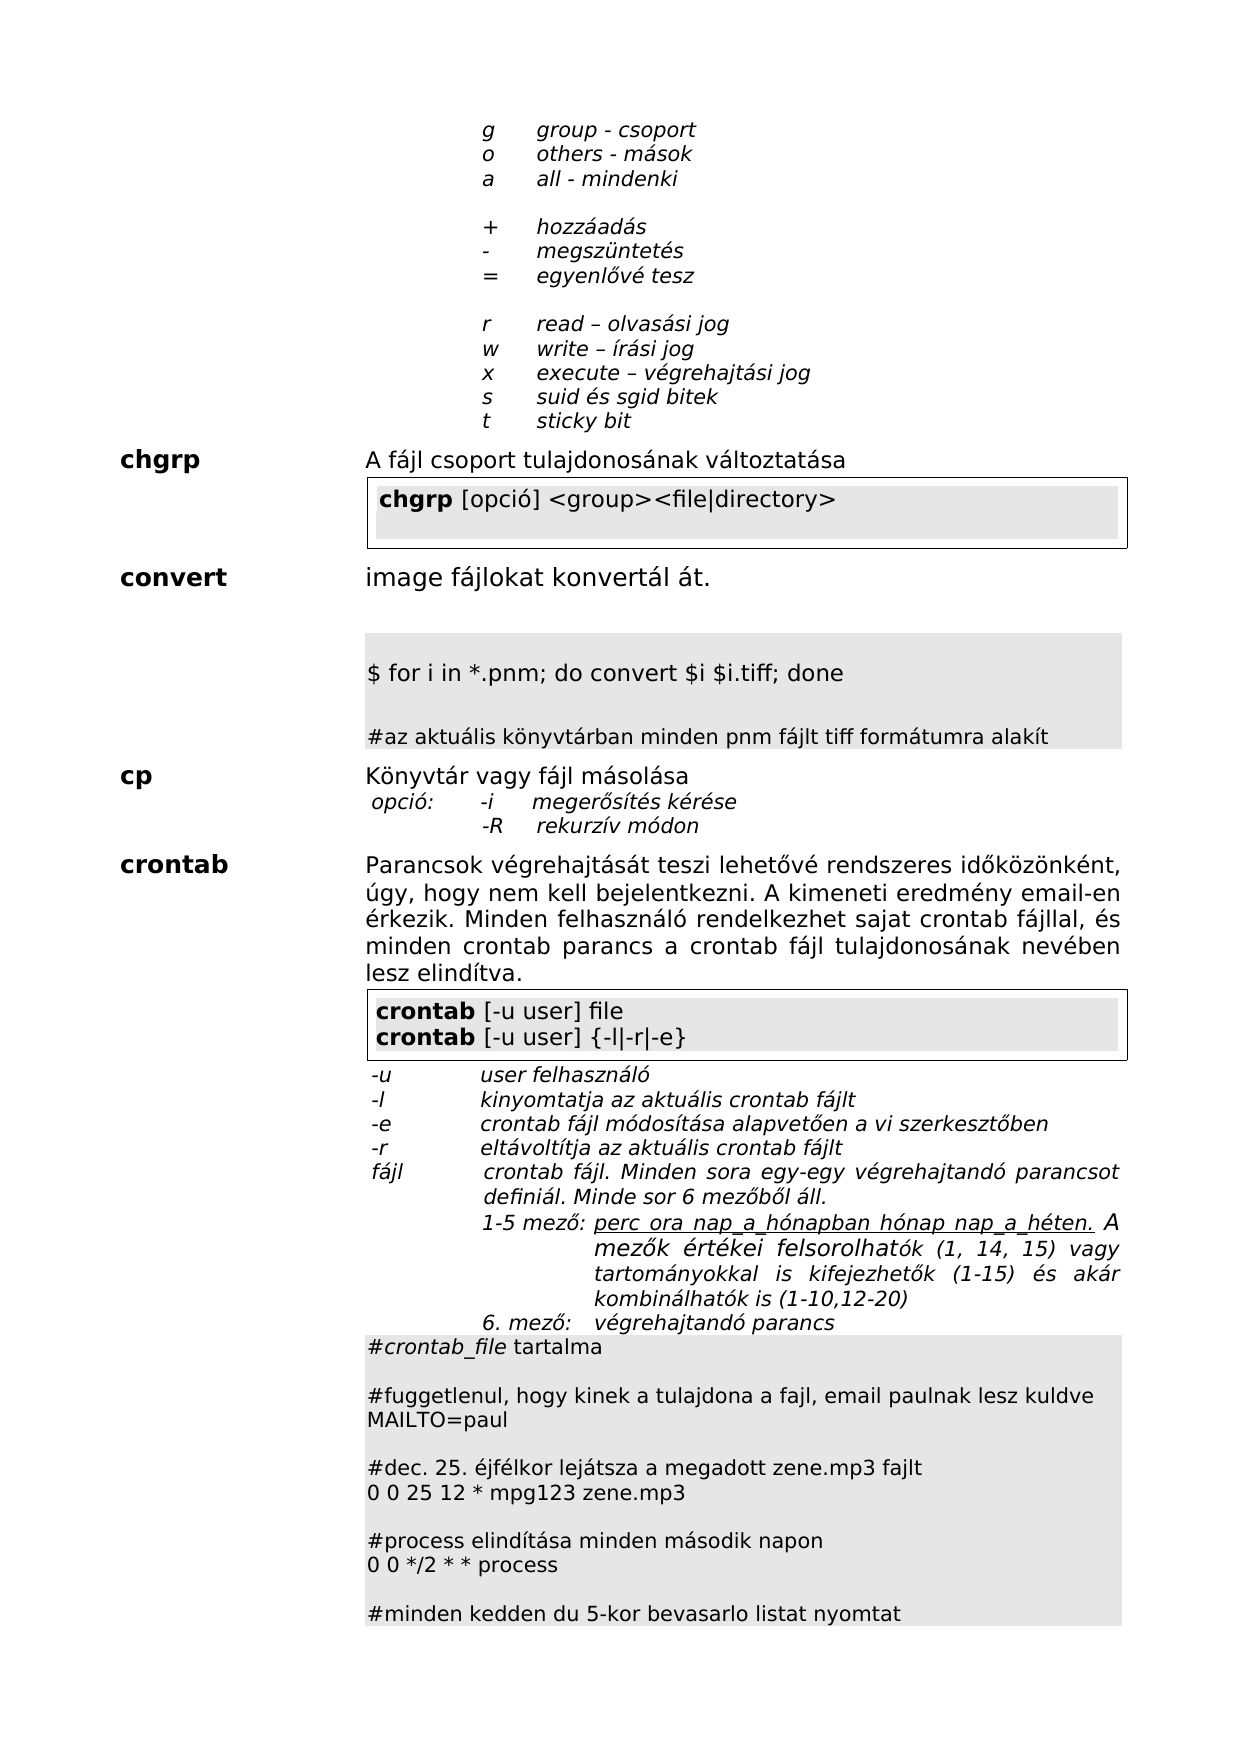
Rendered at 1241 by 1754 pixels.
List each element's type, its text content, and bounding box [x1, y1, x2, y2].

text cp Könyvtár vagy fájl másolása [120, 761, 1122, 790]
text convert image fájlokat konvertál át. [120, 563, 1122, 592]
text 6. mező: végrehajtandó parancs [482, 1311, 1122, 1335]
text #crontab_file tartalma [365, 1335, 1122, 1359]
text opció: -i megerősítés kérése [371, 790, 1122, 814]
text #minden kedden du 5-kor bevasarlo listat nyomtat [365, 1602, 1122, 1626]
text s suid és sgid bitek [482, 385, 1122, 409]
text w write – írási jog [482, 337, 1122, 361]
text o others - mások [482, 142, 1122, 167]
text -l kinyomtatja az aktuális crontab fájlt [371, 1088, 1122, 1112]
text + hozzáadás [482, 215, 1122, 239]
text 0 0 */2 * * process [365, 1553, 1122, 1578]
text $ for i in *.pnm; do convert $i $i.tiff; done [365, 660, 1122, 687]
text chgrp A fájl csoport tulajdonosának változtatása [120, 445, 1122, 474]
text -e crontab fájl módosítása alapvetően a vi szerkesztőben [371, 1112, 1122, 1136]
text -r eltávoltítja az aktuális crontab fájlt [371, 1136, 1122, 1160]
text crontab [-u user] file [376, 998, 1118, 1024]
text #fuggetlenul, hogy kinek a tulajdona a fajl, email paulnak lesz kuldve [365, 1384, 1122, 1408]
text - megszüntetés [482, 239, 1122, 264]
text chgrp [opció] <group><file|directory> [377, 486, 1118, 513]
text t sticky bit [482, 409, 1122, 434]
text 1-5 mező: perc ora nap_a_hónapban hónap nap_a_héten. A mezők értékei felsorolhatók (1, 14, 15) vagy tartományokkal is kifejezhetők (1-15) és akár kombinálhatók is (1-10,12-20) [482, 1209, 1122, 1311]
text fájl crontab fájl. Minden sora egy-egy végrehajtandó parancsot definiál. Minde sor 6 mezőből áll. [371, 1160, 1122, 1209]
text x execute – végrehajtási jog [482, 361, 1122, 385]
text = egyenlővé tesz [482, 264, 1122, 288]
text r read – olvasási jog [482, 312, 1122, 337]
text #az aktuális könyvtárban minden pnm fájlt tiff formátumra alakít [365, 725, 1122, 749]
text crontab Parancsok végrehajtását teszi lehetővé rendszeres időközönként, úgy, hogy nem kell bejelentkezni. A kimeneti eredmény email-en érkezik. Minden felhasználó rendelkezhet sajat crontab fájllal, és minden crontab parancs a crontab fájl tulajdonosának nevében lesz elindítva. [120, 851, 1122, 986]
text #dec. 25. éjfélkor lejátsza a megadott zene.mp3 fajlt [365, 1456, 1122, 1481]
text crontab [-u user] {-l|-r|-e} [376, 1024, 1118, 1051]
text -R rekurzív módon [482, 814, 1122, 839]
text 0 0 25 12 * mpg123 zene.mp3 [365, 1481, 1122, 1505]
text MAILTO=paul [365, 1408, 1122, 1432]
text #process elindítása minden második napon [365, 1529, 1122, 1553]
text g group - csoport [482, 118, 1122, 142]
text -u user felhasználó [371, 1063, 1122, 1088]
text a all - mindenki [482, 167, 1122, 191]
